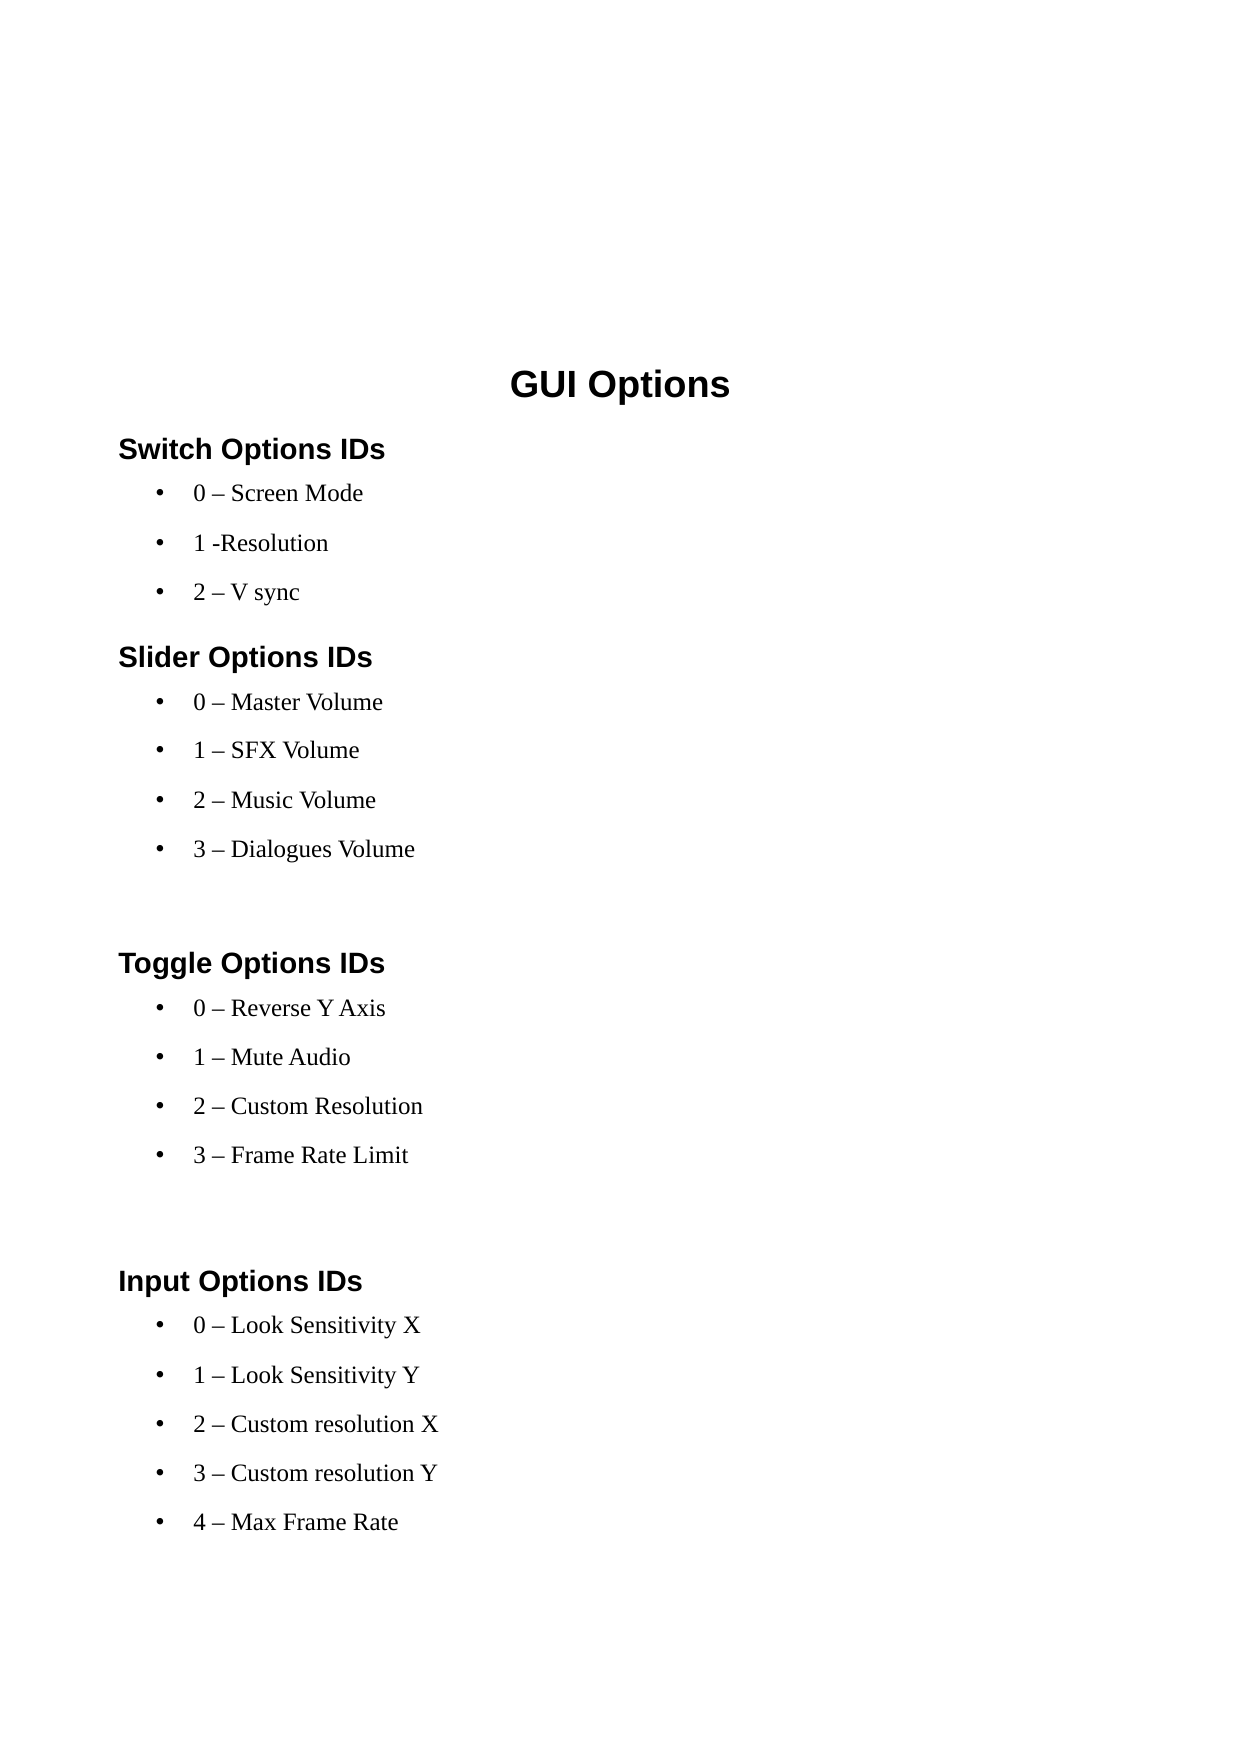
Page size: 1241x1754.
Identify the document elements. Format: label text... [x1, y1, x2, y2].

list 2 – Custom resolution X [156, 1409, 1122, 1437]
list 0 – Reverse Y Axis [156, 993, 1122, 1021]
list 1 – Mute Audio [156, 1042, 1122, 1071]
list 0 – Screen Mode [156, 478, 1122, 507]
subtitle Switch Options IDs [118, 432, 1122, 466]
list 0 – Master Volume [156, 687, 1122, 715]
list 1 -Resolution [156, 528, 1122, 556]
subtitle Toggle Options IDs [118, 946, 1122, 980]
list 3 – Dialogues Volume [156, 834, 1122, 862]
list 2 – Music Volume [156, 785, 1122, 813]
list 1 – Look Sensitivity Y [156, 1360, 1122, 1388]
subtitle GUI Options [118, 362, 1122, 405]
list 1 – SFX Volume [156, 736, 1122, 764]
list 2 – V sync [156, 577, 1122, 605]
subtitle Input Options IDs [118, 1264, 1122, 1298]
subtitle Slider Options IDs [118, 640, 1122, 674]
list 0 – Look Sensitivity X [156, 1311, 1122, 1339]
list 3 – Custom resolution Y [156, 1458, 1122, 1487]
list 4 – Max Frame Rate [156, 1507, 1122, 1536]
list 3 – Frame Rate Limit [156, 1140, 1122, 1169]
list 2 – Custom Resolution [156, 1091, 1122, 1119]
